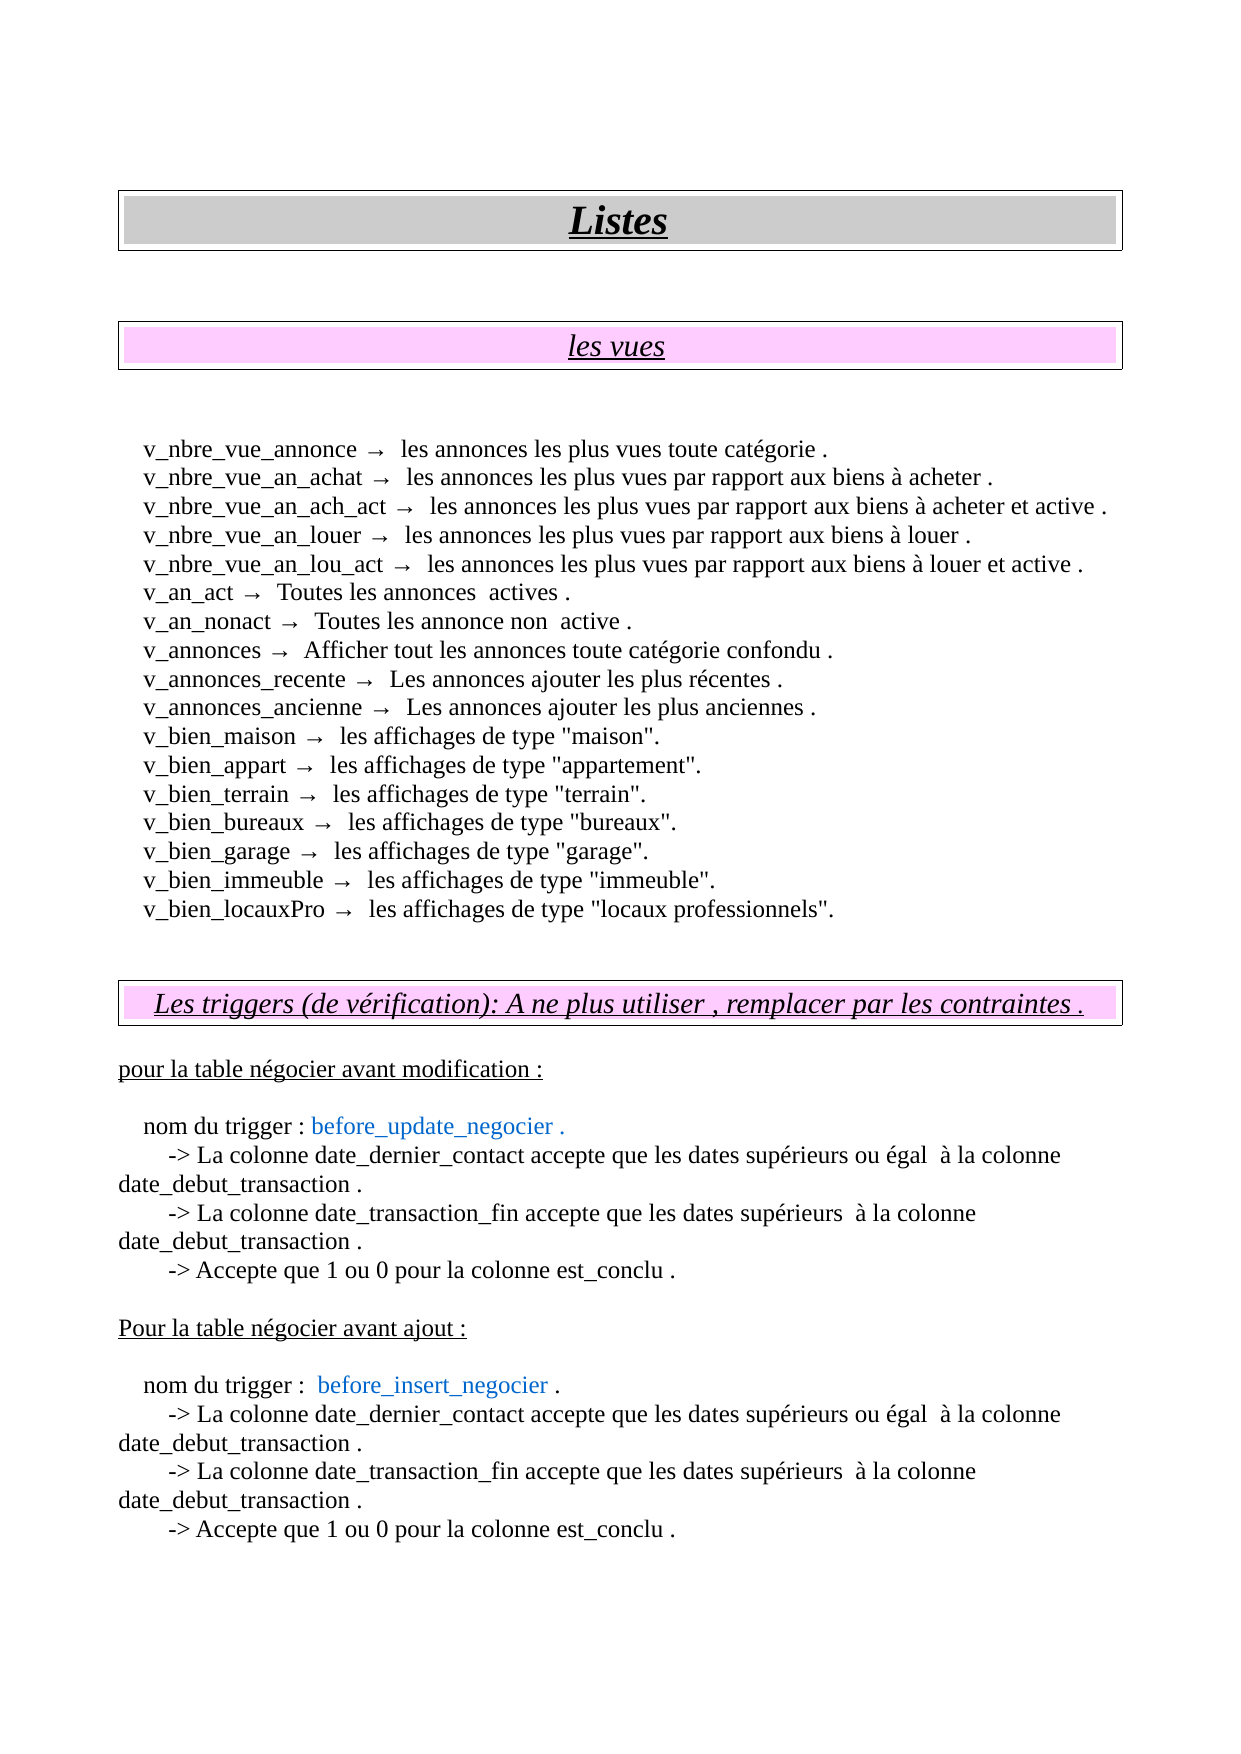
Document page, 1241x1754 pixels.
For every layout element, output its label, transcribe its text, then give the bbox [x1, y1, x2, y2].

text v_an_nonact → Toutes les annonce non active . [118, 606, 1122, 635]
text v_annonces_recente → Les annonces ajouter les plus récentes . [118, 664, 1122, 692]
text pour la table négocier avant modification : [118, 1054, 1122, 1083]
text v_nbre_vue_an_louer → les annonces les plus vues par rapport aux biens à louer . [118, 520, 1122, 549]
text nom du trigger : before_insert_negocier . [118, 1370, 1122, 1399]
text v_bien_garage → les affichages de type "garage". [118, 836, 1122, 865]
text v_annonces → Afficher tout les annonces toute catégorie confondu . [118, 635, 1122, 664]
text -> La colonne date_dernier_contact accepte que les dates supérieurs ou égal à la colonne date_debut_transaction . [118, 1399, 1122, 1456]
text -> La colonne date_transaction_fin accepte que les dates supérieurs à la colonne date_debut_transaction . [118, 1198, 1122, 1255]
text -> La colonne date_dernier_contact accepte que les dates supérieurs ou égal à la colonne date_debut_transaction . [118, 1140, 1122, 1198]
table_header les vues [119, 322, 1122, 369]
text v_bien_locauxPro → les affichages de type "locaux professionnels". [118, 894, 1122, 922]
text v_nbre_vue_an_achat → les annonces les plus vues par rapport aux biens à acheter . [118, 462, 1122, 491]
text v_bien_appart → les affichages de type "appartement". [118, 750, 1122, 779]
table_header Les triggers (de vérification): A ne plus utiliser , remplacer par les contraintes . [119, 981, 1122, 1025]
text v_bien_terrain → les affichages de type "terrain". [118, 779, 1122, 807]
table_header Listes [119, 191, 1122, 249]
text v_annonces_ancienne → Les annonces ajouter les plus anciennes . [118, 692, 1122, 721]
text v_an_act → Toutes les annonces actives . [118, 577, 1122, 606]
text -> Accepte que 1 ou 0 pour la colonne est_conclu . [118, 1514, 1122, 1543]
text nom du trigger : before_update_negocier . [118, 1111, 1122, 1140]
text v_nbre_vue_an_ach_act → les annonces les plus vues par rapport aux biens à acheter et active . [118, 491, 1122, 520]
text v_bien_immeuble → les affichages de type "immeuble". [118, 865, 1122, 894]
text -> La colonne date_transaction_fin accepte que les dates supérieurs à la colonne date_debut_transaction . [118, 1456, 1122, 1514]
text v_bien_maison → les affichages de type "maison". [118, 721, 1122, 750]
text Pour la table négocier avant ajout : [118, 1313, 1122, 1341]
text -> Accepte que 1 ou 0 pour la colonne est_conclu . [118, 1255, 1122, 1284]
text v_bien_bureaux → les affichages de type "bureaux". [118, 807, 1122, 836]
text v_nbre_vue_annonce → les annonces les plus vues toute catégorie . [118, 434, 1122, 462]
text v_nbre_vue_an_lou_act → les annonces les plus vues par rapport aux biens à louer et active . [118, 549, 1122, 577]
